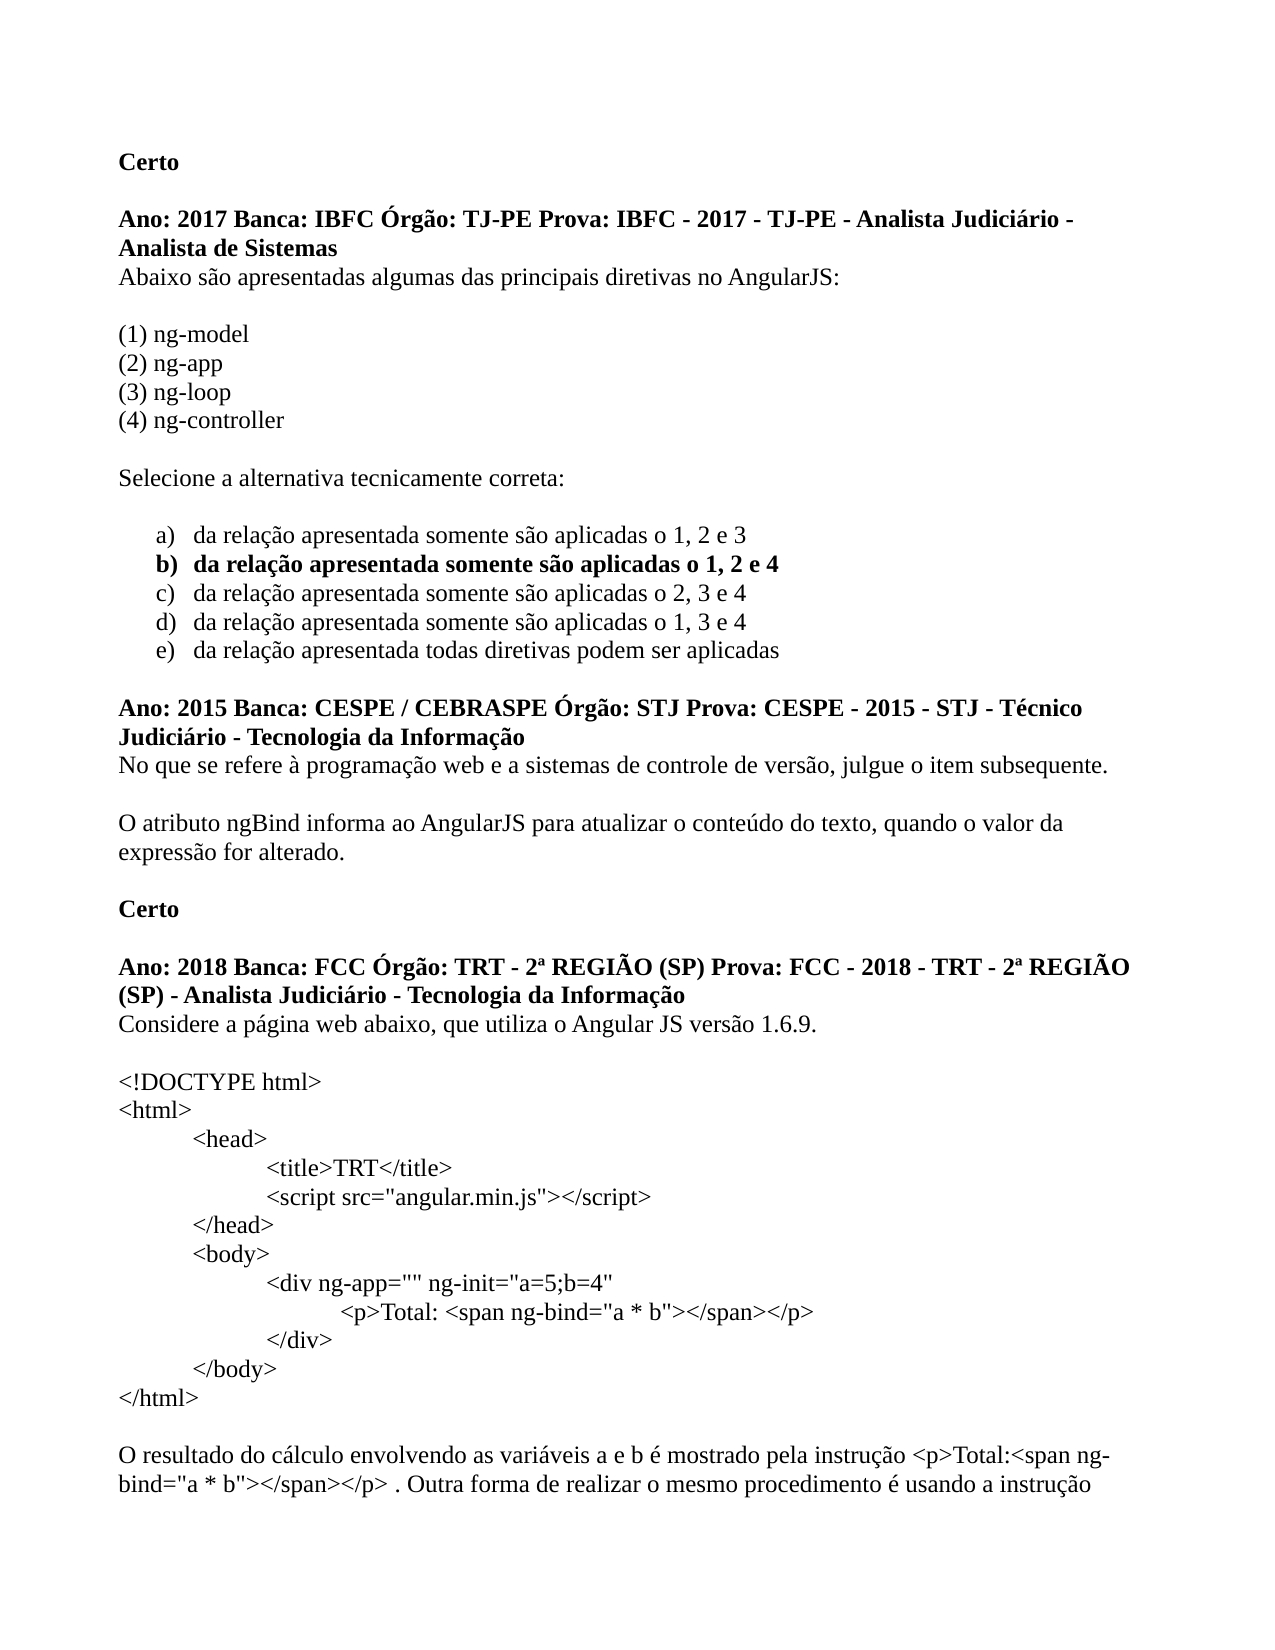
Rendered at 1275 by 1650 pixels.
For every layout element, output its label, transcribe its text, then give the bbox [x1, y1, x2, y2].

text (1) ng-model [118, 319, 1157, 348]
text Certo [118, 894, 1157, 923]
text <p>Total: <span ng-bind="a * b"></span></p> [118, 1297, 1157, 1326]
text Ano: 2015 Banca: CESPE / CEBRASPE Órgão: STJ Prova: CESPE - 2015 - STJ - Técnico Judiciário - Tecnologia da Informação [118, 693, 1157, 751]
text </html> [118, 1383, 1157, 1412]
text O atributo ngBind informa ao AngularJS para atualizar o conteúdo do texto, quando o valor da expressão for alterado. [118, 808, 1157, 866]
text <body> [118, 1239, 1157, 1268]
text Abaixo são apresentadas algumas das principais diretivas no AngularJS: [118, 262, 1157, 291]
text O resultado do cálculo envolvendo as variáveis a e b é mostrado pela instrução <p>Total:<span ng-bind="a * b"></span></p> . Outra forma de realizar o mesmo procedimento é usando a instrução [118, 1441, 1157, 1498]
text <title>TRT</title> [118, 1153, 1157, 1182]
list da relação apresentada somente são aplicadas o 1, 3 e 4 [156, 607, 1157, 636]
text (3) ng-loop [118, 377, 1157, 406]
text Certo [118, 147, 1157, 176]
text <head> [118, 1124, 1157, 1153]
text Ano: 2018 Banca: FCC Órgão: TRT - 2ª REGIÃO (SP) Prova: FCC - 2018 - TRT - 2ª REGIÃO (SP) - Analista Judiciário - Tecnologia da Informação [118, 952, 1157, 1009]
text </head> [118, 1211, 1157, 1239]
text <div ng-app="" ng-init="a=5;b=4" [118, 1268, 1157, 1297]
text No que se refere à programação web e a sistemas de controle de versão, julgue o item subsequente. [118, 751, 1157, 779]
text </body> [118, 1354, 1157, 1383]
text Selecione a alternativa tecnicamente correta: [118, 463, 1157, 492]
text <html> [118, 1096, 1157, 1124]
list da relação apresentada somente são aplicadas o 1, 2 e 3 [156, 521, 1157, 549]
list da relação apresentada todas diretivas podem ser aplicadas [156, 636, 1157, 664]
text <script src="angular.min.js"></script> [118, 1182, 1157, 1211]
text Considere a página web abaixo, que utiliza o Angular JS versão 1.6.9. [118, 1009, 1157, 1038]
text </div> [118, 1326, 1157, 1354]
text <!DOCTYPE html> [118, 1067, 1157, 1096]
list da relação apresentada somente são aplicadas o 2, 3 e 4 [156, 578, 1157, 607]
text Ano: 2017 Banca: IBFC Órgão: TJ-PE Prova: IBFC - 2017 - TJ-PE - Analista Judiciário - Analista de Sistemas [118, 204, 1157, 262]
text (4) ng-controller [118, 406, 1157, 434]
text (2) ng-app [118, 348, 1157, 377]
list da relação apresentada somente são aplicadas o 1, 2 e 4 [156, 549, 1157, 578]
